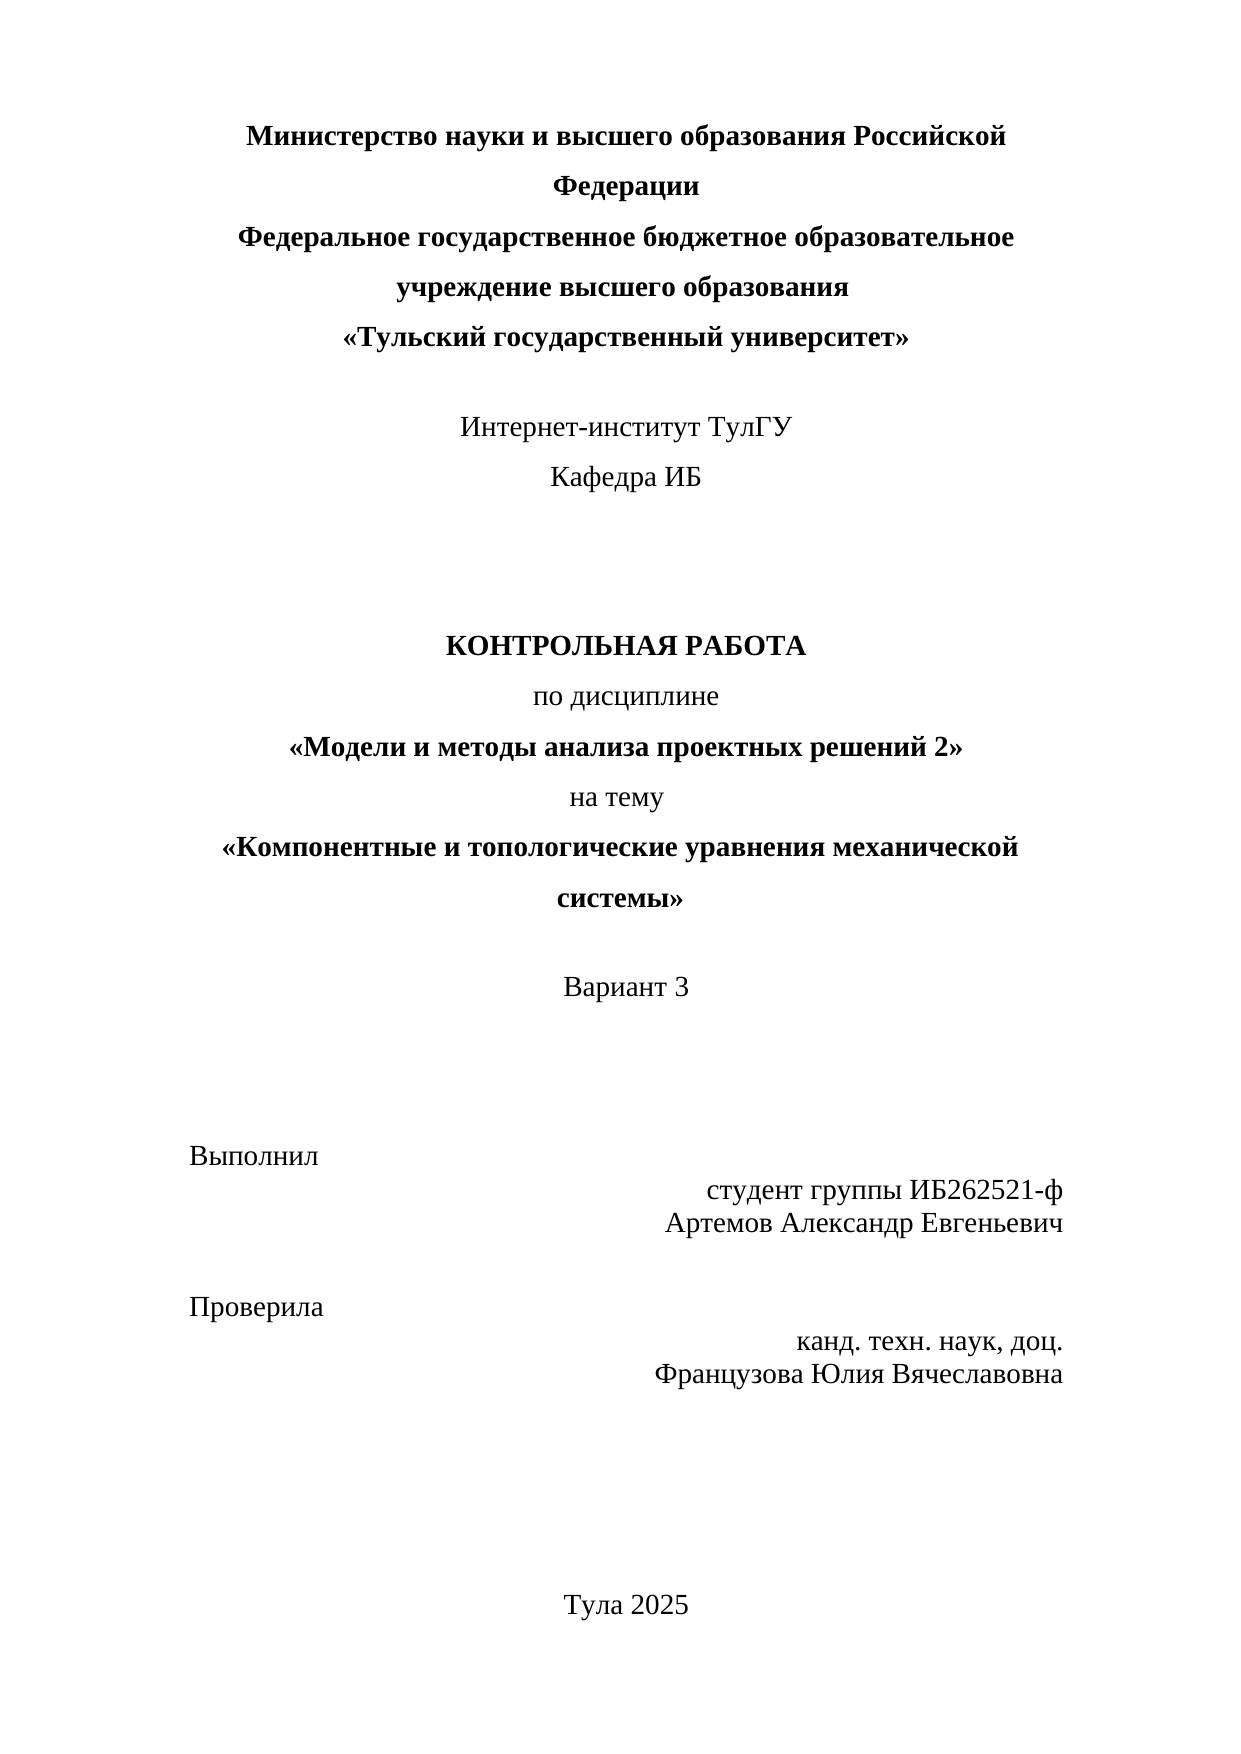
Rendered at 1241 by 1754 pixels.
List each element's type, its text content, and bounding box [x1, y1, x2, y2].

text Министерство науки и высшего образования Российской Федерации [189, 118, 1063, 202]
text Интернет-институт ТулГУ [189, 409, 1063, 443]
text студент группы ИБ262521-ф [189, 1172, 1063, 1205]
text Федеральное государственное бюджетное образовательное учреждение высшего образования «Тульский государственный университет» [189, 219, 1063, 353]
text канд. техн. наук, доц. [189, 1323, 1063, 1356]
text Выполнил [189, 1138, 1063, 1172]
text «Модели и методы анализа проектных решений 2» [189, 729, 1063, 762]
text Артемов Александр Евгеньевич [189, 1205, 1063, 1239]
text на тему «Компонентные и топологические уравнения механической системы» [177, 779, 1063, 913]
text Тула 2025 [189, 1587, 1063, 1621]
text Вариант 3 [189, 969, 1063, 1003]
text Кафедра ИБ [189, 459, 1063, 493]
text по дисциплине [189, 678, 1063, 712]
text КОНТРОЛЬНАЯ РАБОТА [189, 628, 1063, 662]
text Французова Юлия Вячеславовна [189, 1356, 1063, 1390]
text Проверила [189, 1289, 1063, 1323]
